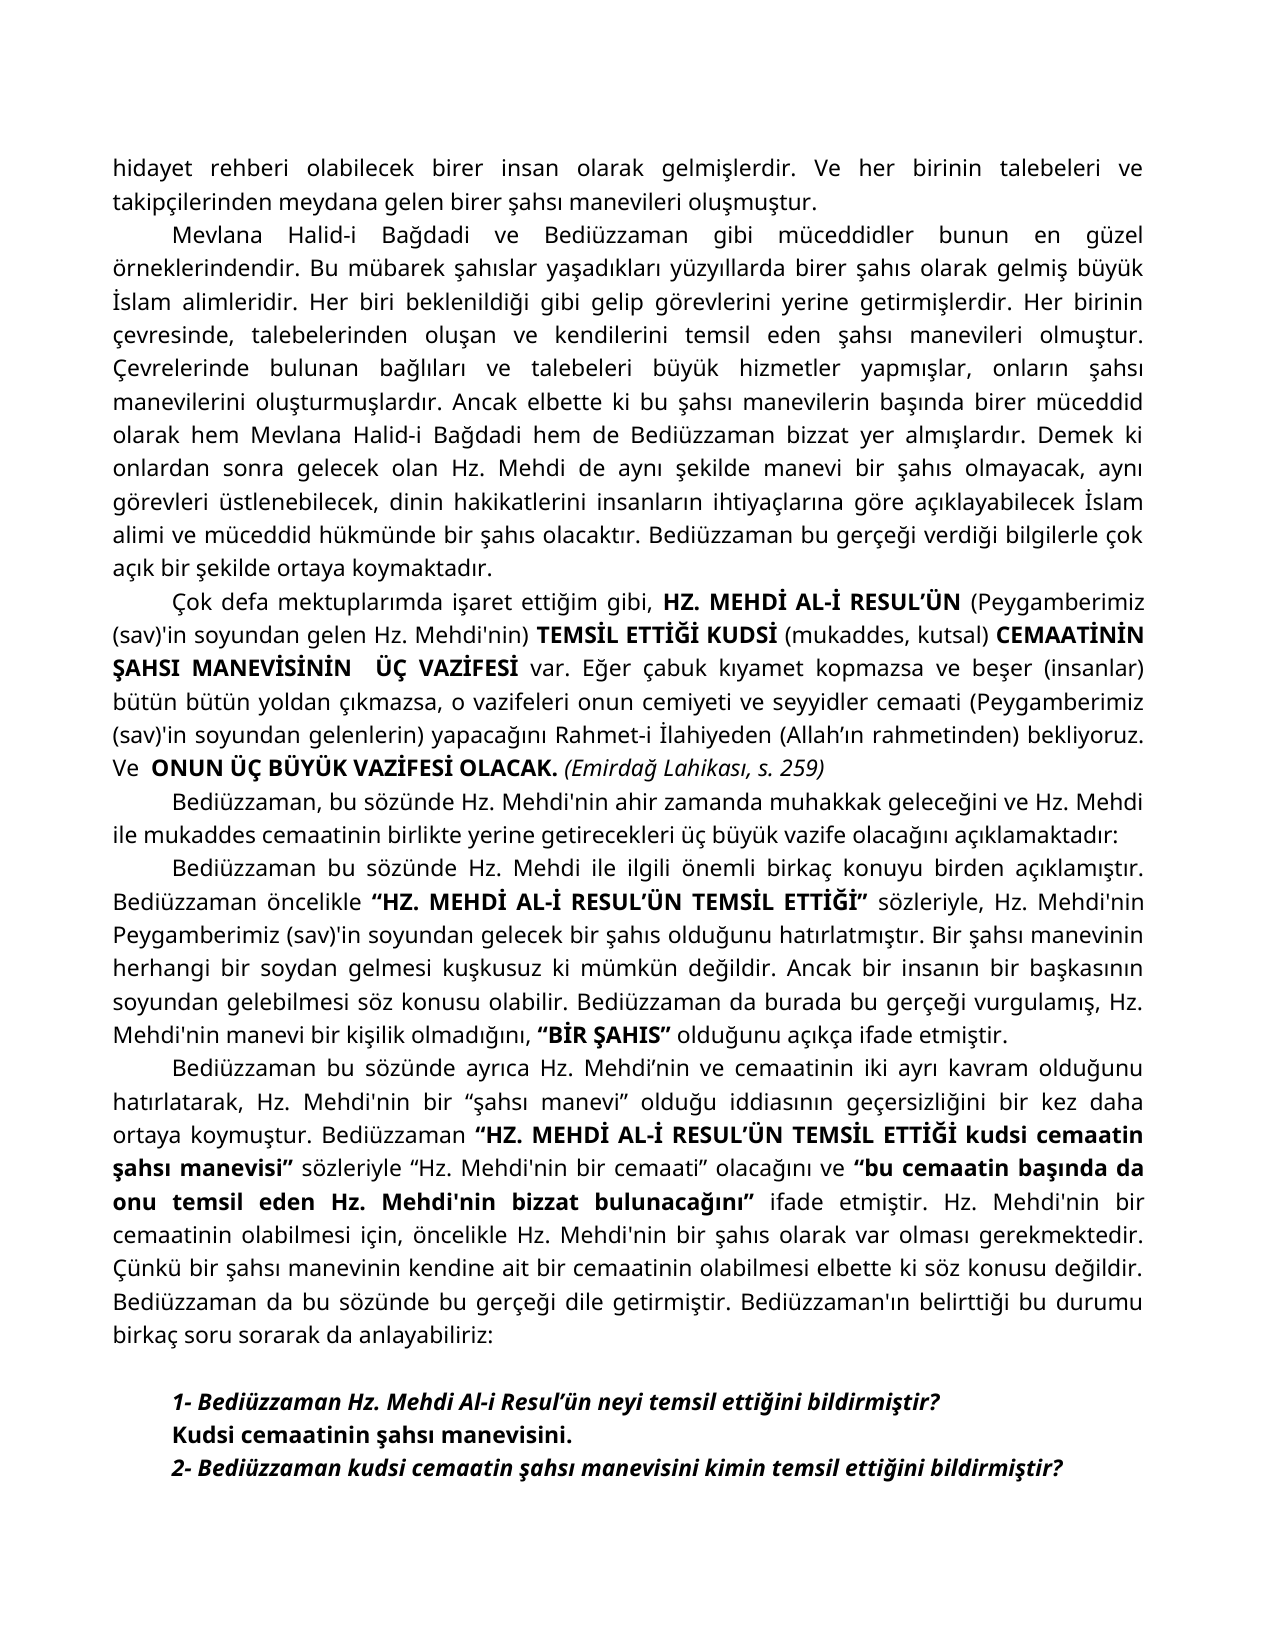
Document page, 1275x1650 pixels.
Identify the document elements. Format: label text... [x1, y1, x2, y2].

text Bediüzzaman bu sözünde ayrıca Hz. Mehdi’nin ve cemaatinin iki ayrı kavram olduğunu hatırlatarak, Hz. Mehdi'nin bir “şahsı manevi” olduğu iddiasının geçersizliğini bir kez daha ortaya koymuştur. Bediüzzaman “HZ. MEHDİ AL-İ RESUL’ÜN TEMSİL ETTİĞİ kudsi cemaatin şahsı manevisi” sözleriyle “Hz. Mehdi'nin bir cemaati” olacağını ve “bu cemaatin başında da onu temsil eden Hz. Mehdi'nin bizzat bulunacağını” ifade etmiştir. Hz. Mehdi'nin bir cemaatinin olabilmesi için, öncelikle Hz. Mehdi'nin bir şahıs olarak var olması gerekmektedir. Çünkü bir şahsı manevinin kendine ait bir cemaatinin olabilmesi elbette ki söz konusu değildir. Bediüzzaman da bu sözünde bu gerçeği dile getirmiştir. Bediüzzaman'ın belirttiği bu durumu birkaç soru sorarak da anlayabiliriz: [112, 1050, 1145, 1350]
text Çok defa mektuplarımda işaret ettiğim gibi, HZ. MEHDİ AL-İ RESUL’ÜN (Peygamberimiz (sav)'in soyundan gelen Hz. Mehdi'nin) TEMSİL ETTİĞİ KUDSİ (mukaddes, kutsal) CEMAATİNİN ŞAHSI MANEVİSİNİN ÜÇ VAZİFESİ var. Eğer çabuk kıyamet kopmazsa ve beşer (insanlar) bütün bütün yoldan çıkmazsa, o vazifeleri onun cemiyeti ve seyyidler cemaati (Peygamberimiz (sav)'in soyundan gelenlerin) yapacağını Rahmet-i İlahiyeden (Allah’ın rahmetinden) bekliyoruz. Ve ONUN ÜÇ BÜYÜK VAZİFESİ OLACAK. (Emirdağ Lahikası, s. 259) [112, 583, 1145, 783]
text Kudsi cemaatinin şahsı manevisini. [112, 1417, 1145, 1450]
text hidayet rehberi olabilecek birer insan olarak gelmişlerdir. Ve her birinin talebeleri ve takipçilerinden meydana gelen birer şahsı manevileri oluşmuştur. [112, 150, 1145, 217]
text 2- Bediüzzaman kudsi cemaatin şahsı manevisini kimin temsil ettiğini bildirmiştir? [112, 1450, 1145, 1483]
text Bediüzzaman, bu sözünde Hz. Mehdi'nin ahir zamanda muhakkak geleceğini ve Hz. Mehdi ile mukaddes cemaatinin birlikte yerine getirecekleri üç büyük vazife olacağını açıklamaktadır: [112, 783, 1145, 850]
text Bediüzzaman bu sözünde Hz. Mehdi ile ilgili önemli birkaç konuyu birden açıklamıştır. Bediüzzaman öncelikle “HZ. MEHDİ AL-İ RESUL’ÜN TEMSİL ETTİĞİ” sözleriyle, Hz. Mehdi'nin Peygamberimiz (sav)'in soyundan gelecek bir şahıs olduğunu hatırlatmıştır. Bir şahsı manevinin herhangi bir soydan gelmesi kuşkusuz ki mümkün değildir. Ancak bir insanın bir başkasının soyundan gelebilmesi söz konusu olabilir. Bediüzzaman da burada bu gerçeği vurgulamış, Hz. Mehdi'nin manevi bir kişilik olmadığını, “BİR ŞAHIS” olduğunu açıkça ifade etmiştir. [112, 850, 1145, 1050]
text Mevlana Halid-i Bağdadi ve Bediüzzaman gibi müceddidler bunun en güzel örneklerindendir. Bu mübarek şahıslar yaşadıkları yüzyıllarda birer şahıs olarak gelmiş büyük İslam alimleridir. Her biri beklenildiği gibi gelip görevlerini yerine getirmişlerdir. Her birinin çevresinde, talebelerinden oluşan ve kendilerini temsil eden şahsı manevileri olmuştur. Çevrelerinde bulunan bağlıları ve talebeleri büyük hizmetler yapmışlar, onların şahsı manevilerini oluşturmuşlardır. Ancak elbette ki bu şahsı manevilerin başında birer müceddid olarak hem Mevlana Halid-i Bağdadi hem de Bediüzzaman bizzat yer almışlardır. Demek ki onlardan sonra gelecek olan Hz. Mehdi de aynı şekilde manevi bir şahıs olmayacak, aynı görevleri üstlenebilecek, dinin hakikatlerini insanların ihtiyaçlarına göre açıklayabilecek İslam alimi ve müceddid hükmünde bir şahıs olacaktır. Bediüzzaman bu gerçeği verdiği bilgilerle çok açık bir şekilde ortaya koymaktadır. [112, 217, 1145, 583]
text 1- Bediüzzaman Hz. Mehdi Al-i Resul’ün neyi temsil ettiğini bildirmiştir? [112, 1383, 1145, 1417]
